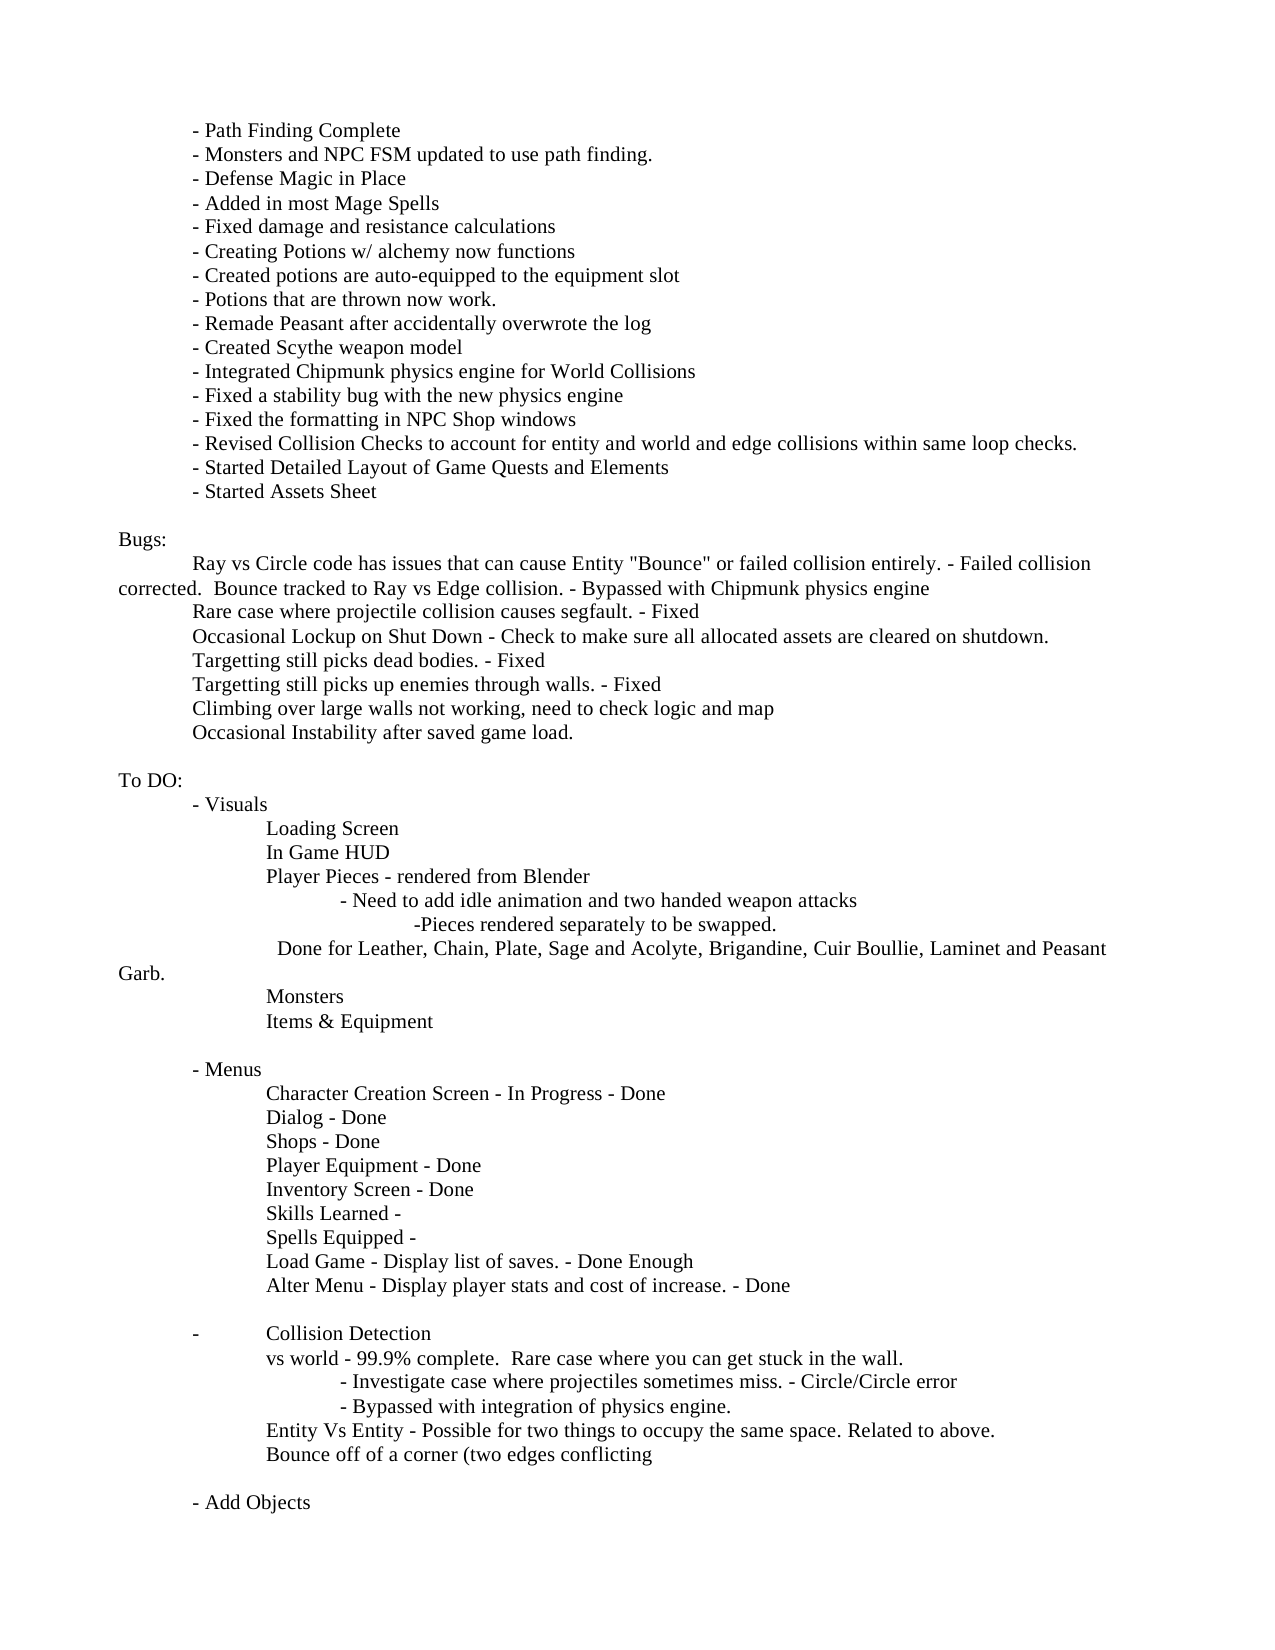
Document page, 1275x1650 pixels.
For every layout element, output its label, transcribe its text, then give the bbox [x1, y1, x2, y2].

text Load Game - Display list of saves. - Done Enough [118, 1249, 1157, 1273]
text Entity Vs Entity - Possible for two things to occupy the same space. Related to above. [118, 1417, 1157, 1442]
text Shops - Done [118, 1129, 1157, 1153]
text Skills Learned - [118, 1201, 1157, 1225]
text - Potions that are thrown now work. [118, 287, 1157, 311]
text Occasional Lockup on Shut Down - Check to make sure all allocated assets are cleared on shutdown. [118, 623, 1157, 647]
text Rare case where projectile collision causes segfault. - Fixed [118, 599, 1157, 623]
text - Remade Peasant after accidentally overwrote the log [118, 311, 1157, 335]
text - Visuals [118, 792, 1157, 816]
text - Collision Detection [118, 1321, 1157, 1345]
text - Started Detailed Layout of Game Quests and Elements [118, 455, 1157, 479]
text Monsters [118, 984, 1157, 1008]
text Targetting still picks up enemies through walls. - Fixed [118, 672, 1157, 696]
text Inventory Screen - Done [118, 1177, 1157, 1201]
text Loading Screen [118, 816, 1157, 840]
text - Path Finding Complete [118, 118, 1157, 142]
text - Fixed the formatting in NPC Shop windows [118, 407, 1157, 431]
text -Pieces rendered separately to be swapped. [118, 912, 1157, 936]
text Spells Equipped - [118, 1225, 1157, 1249]
text - Added in most Mage Spells [118, 190, 1157, 214]
text - Menus [118, 1057, 1157, 1081]
text Bounce off of a corner (two edges conflicting [118, 1442, 1157, 1466]
text - Bypassed with integration of physics engine. [118, 1393, 1157, 1417]
text - Revised Collision Checks to account for entity and world and edge collisions within same loop checks. [118, 431, 1157, 455]
text Alter Menu - Display player stats and cost of increase. - Done [118, 1273, 1157, 1297]
text To DO: [118, 768, 1157, 792]
text - Defense Magic in Place [118, 166, 1157, 190]
text - Add Objects [118, 1490, 1157, 1514]
text - Started Assets Sheet [118, 479, 1157, 503]
text Bugs: [118, 527, 1157, 551]
text In Game HUD [118, 840, 1157, 864]
text - Creating Potions w/ alchemy now functions [118, 238, 1157, 262]
text Items & Equipment [118, 1008, 1157, 1032]
text - Fixed damage and resistance calculations [118, 214, 1157, 238]
text vs world - 99.9% complete. Rare case where you can get stuck in the wall. [118, 1345, 1157, 1369]
text Done for Leather, Chain, Plate, Sage and Acolyte, Brigandine, Cuir Boullie, Laminet and Peasant Garb. [118, 936, 1157, 984]
text Dialog - Done [118, 1105, 1157, 1129]
text - Investigate case where projectiles sometimes miss. - Circle/Circle error [118, 1369, 1157, 1393]
text - Integrated Chipmunk physics engine for World Collisions [118, 359, 1157, 383]
text - Created potions are auto-equipped to the equipment slot [118, 262, 1157, 287]
text - Monsters and NPC FSM updated to use path finding. [118, 142, 1157, 166]
text Occasional Instability after saved game load. [118, 720, 1157, 744]
text Player Pieces - rendered from Blender [118, 864, 1157, 888]
text Player Equipment - Done [118, 1153, 1157, 1177]
text Character Creation Screen - In Progress - Done [118, 1081, 1157, 1105]
text Ray vs Circle code has issues that can cause Entity "Bounce" or failed collision entirely. - Failed collision corrected. Bounce tracked to Ray vs Edge collision. - Bypassed with Chipmunk physics engine [118, 551, 1157, 599]
text Targetting still picks dead bodies. - Fixed [118, 647, 1157, 672]
text - Created Scythe weapon model [118, 335, 1157, 359]
text - Fixed a stability bug with the new physics engine [118, 383, 1157, 407]
text - Need to add idle animation and two handed weapon attacks [118, 888, 1157, 912]
text Climbing over large walls not working, need to check logic and map [118, 696, 1157, 720]
